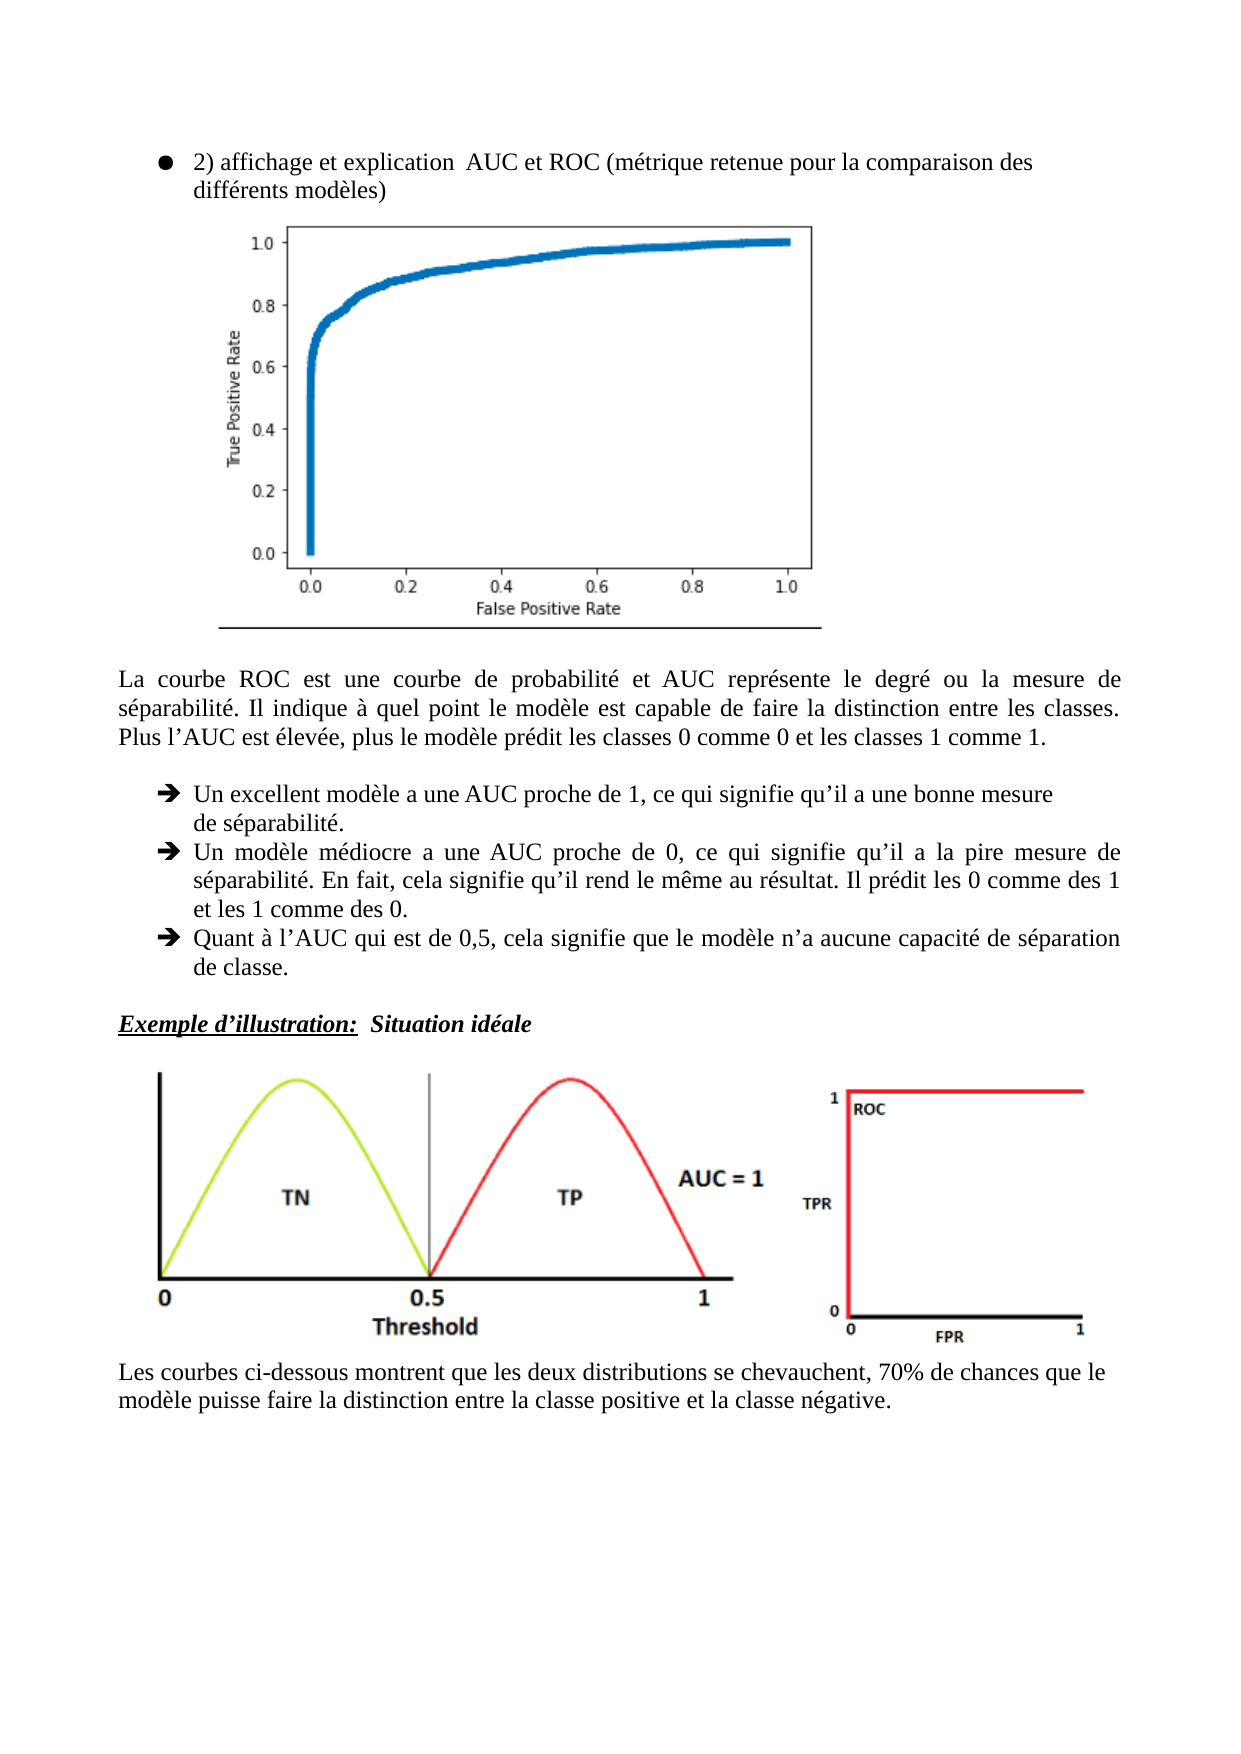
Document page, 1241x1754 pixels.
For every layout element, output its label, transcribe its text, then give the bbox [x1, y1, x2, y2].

text La courbe ROC est une courbe de probabilité et AUC représente le degré ou la mesure de séparabilité. Il indique à quel point le modèle est capable de faire la distinction entre les classes. Plus l’AUC est élevée, plus le modèle prédit les classes 0 comme 0 et les classes 1 comme 1. [118, 664, 1122, 751]
picture [118, 1038, 1123, 1357]
picture [218, 217, 822, 629]
list 2) affichage et explication AUC et ROC (métrique retenue pour la comparaison des différents modèles) [156, 147, 1122, 204]
list de séparabilité. [156, 808, 1122, 837]
text Les courbes ci-dessous montrent que les deux distributions se chevauchent, 70% de chances que le modèle puisse faire la distinction entre la classe positive et la classe négative. [118, 1357, 1122, 1414]
list Un excellent modèle a une AUC proche de 1, ce qui signifie qu’il a une bonne mesure [156, 779, 1122, 808]
list Quant à l’AUC qui est de 0,5, cela signifie que le modèle n’a aucune capacité de séparation de classe. [156, 923, 1122, 981]
list Un modèle médiocre a une AUC proche de 0, ce qui signifie qu’il a la pire mesure de séparabilité. En fait, cela signifie qu’il rend le même au résultat. Il prédit les 0 comme des 1 et les 1 comme des 0. [156, 837, 1122, 923]
text Exemple d’illustration: Situation idéale [118, 1009, 1122, 1038]
